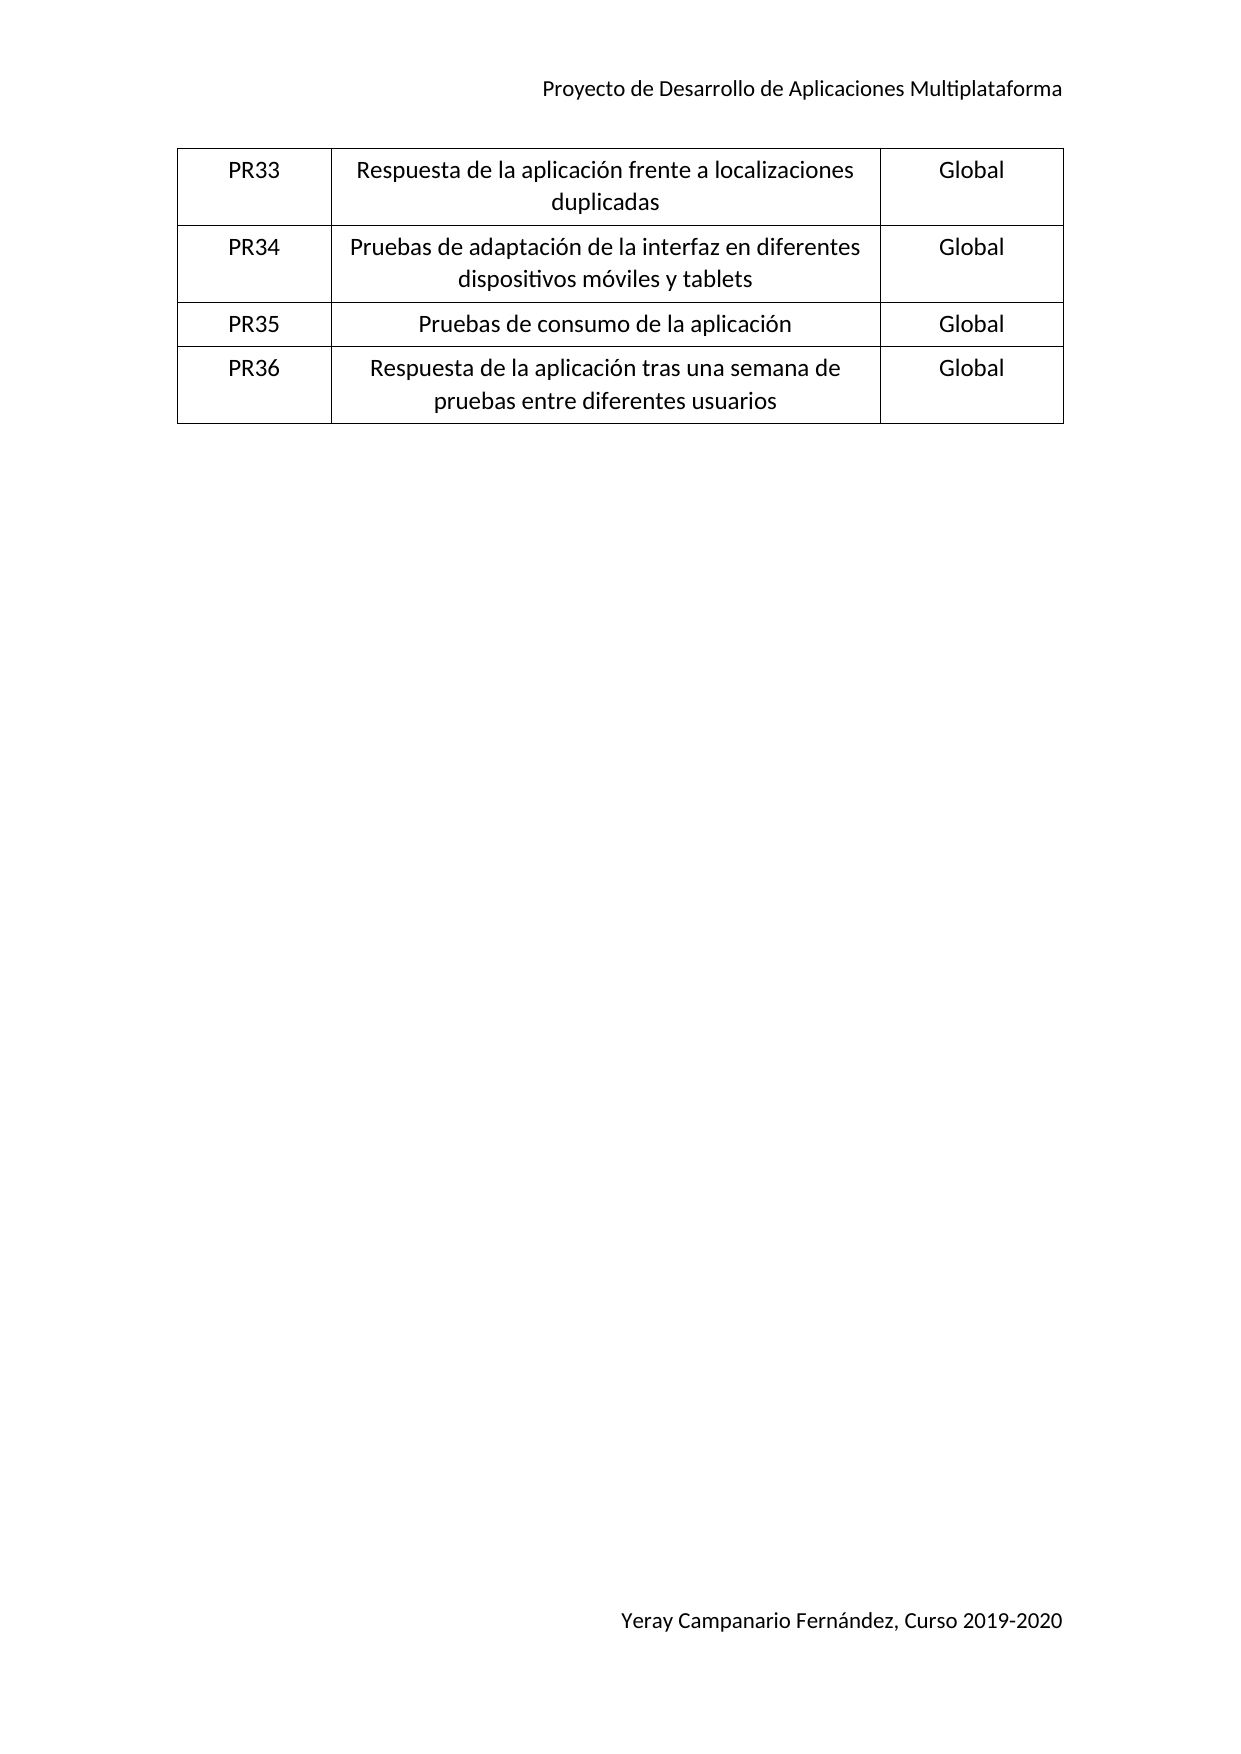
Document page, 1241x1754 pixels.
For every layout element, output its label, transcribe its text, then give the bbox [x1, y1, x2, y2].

table_cell PR34 [178, 226, 331, 302]
table_cell Global [881, 303, 1063, 346]
table_cell PR33 [178, 149, 331, 225]
table_cell Global [881, 149, 1063, 225]
table_cell Pruebas de consumo de la aplicación [332, 303, 880, 346]
table_cell Global [881, 347, 1063, 423]
table_cell Respuesta de la aplicación tras una semana de pruebas entre diferentes usuarios [332, 347, 880, 423]
table_cell Global [881, 226, 1063, 302]
table_cell PR36 [178, 347, 331, 423]
table_cell Pruebas de adaptación de la interfaz en diferentes dispositivos móviles y tablets [332, 226, 880, 302]
table_cell Respuesta de la aplicación frente a localizaciones duplicadas [332, 149, 880, 225]
table_cell PR35 [178, 303, 331, 346]
